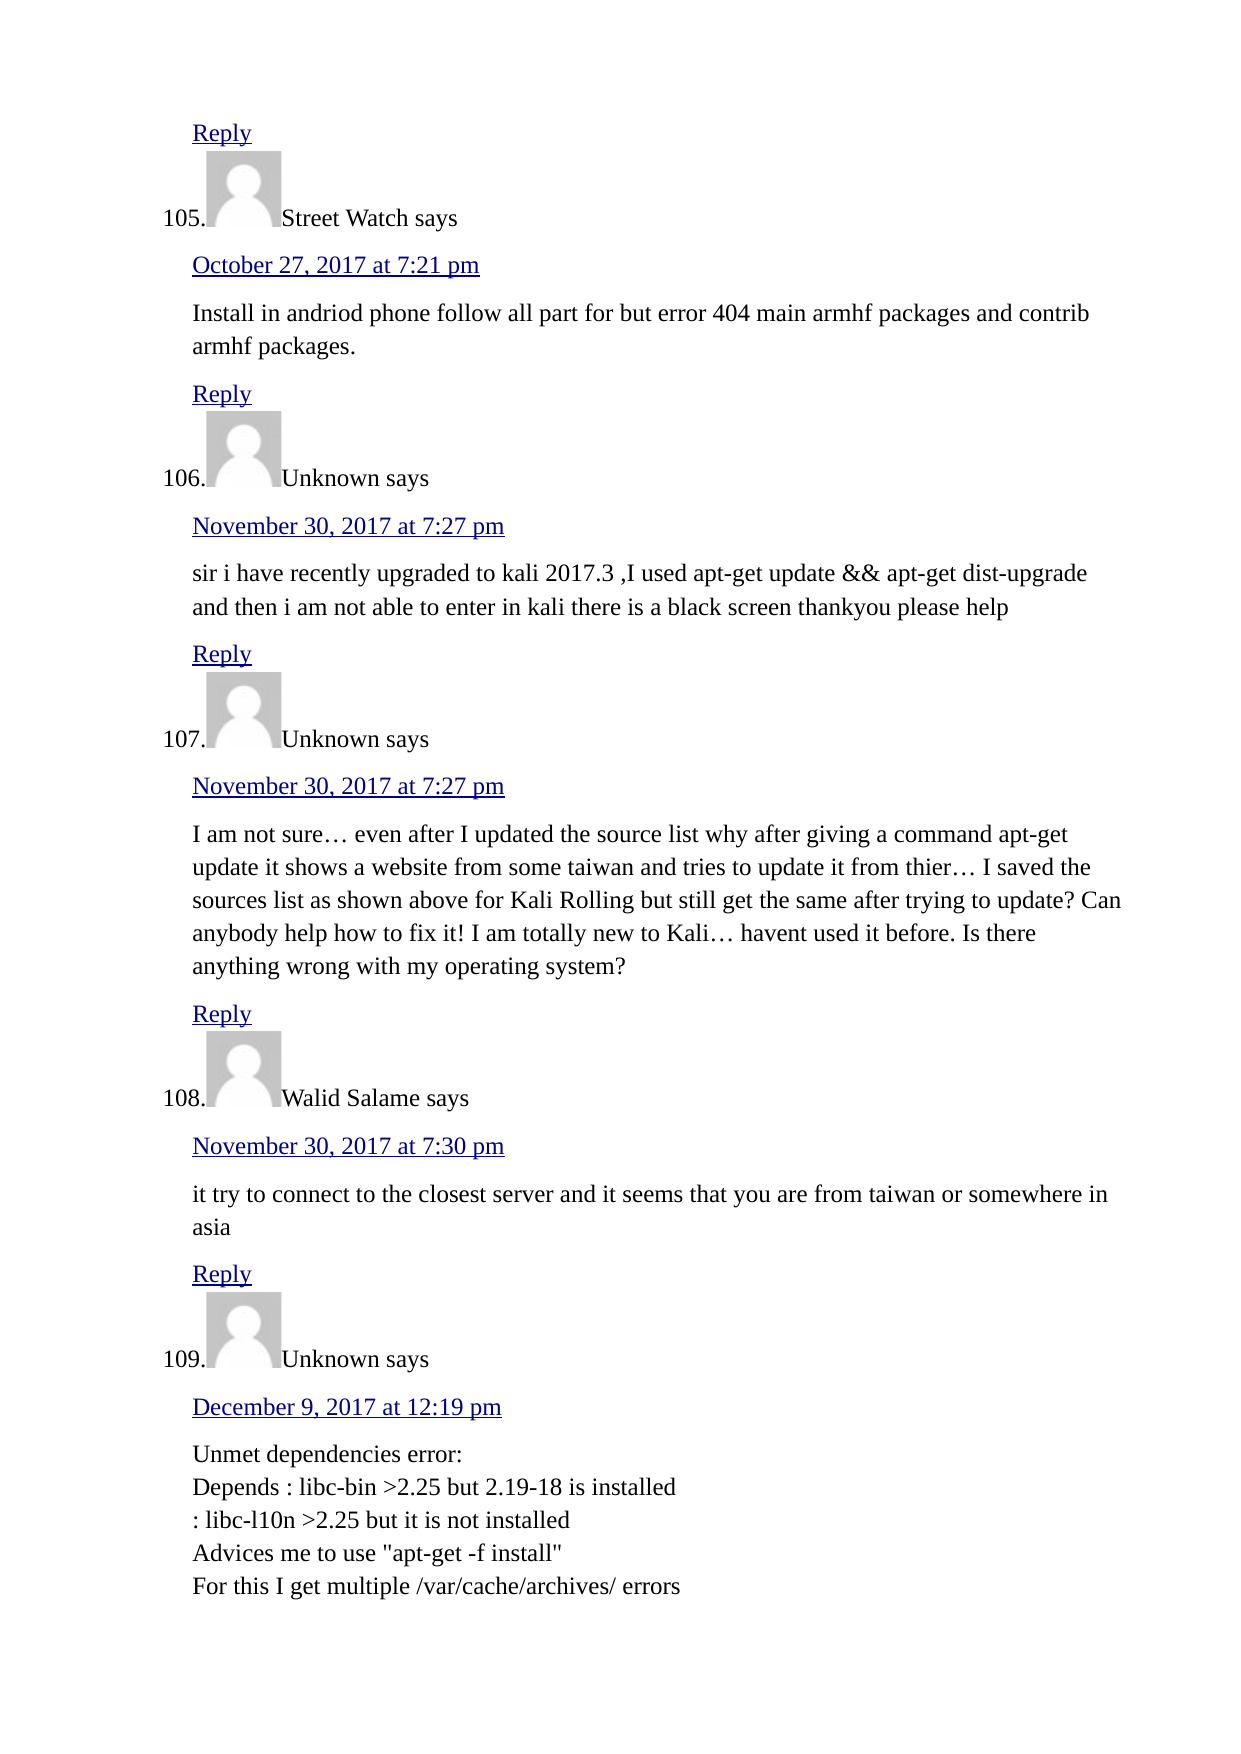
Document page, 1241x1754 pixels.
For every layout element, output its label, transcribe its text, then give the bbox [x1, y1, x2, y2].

list sir i have recently upgraded to kali 2017.3 ,I used apt-get update && apt-get dist-upgrade and then i am not able to enter in kali there is a black screen thankyou please help [162, 558, 1122, 620]
list Street Watch says [162, 151, 1122, 232]
list November 30, 2017 at 7:27 pm [162, 771, 1122, 800]
picture [206, 151, 282, 227]
list Reply [162, 379, 1122, 407]
list I am not sure… even after I updated the source list why after giving a command apt-get update it shows a website from some taiwan and tries to update it from thier… I saved the sources list as shown above for Kali Rolling but still get the same after trying to update? Can anybody help how to fix it! I am totally new to Kali… havent used it before. Is there anything wrong with my operating system? [162, 819, 1122, 980]
list October 27, 2017 at 7:21 pm [162, 250, 1122, 279]
list Unmet dependencies error: Depends : libc-bin >2.25 but 2.19-18 is installed : libc-l10n >2.25 but it is not installed Advices me to use "apt-get -f install" For this I get multiple /var/cache/archives/ errors [162, 1439, 1122, 1600]
picture [206, 1031, 282, 1107]
list Unknown says [162, 1292, 1122, 1373]
picture [206, 1292, 282, 1368]
list Walid Salame says [162, 1032, 1122, 1112]
list November 30, 2017 at 7:30 pm [162, 1131, 1122, 1160]
list Reply [162, 1259, 1122, 1288]
list Reply [162, 118, 1122, 147]
list November 30, 2017 at 7:27 pm [162, 511, 1122, 540]
picture [206, 672, 282, 748]
list Reply [162, 639, 1122, 668]
list it try to connect to the closest server and it seems that you are from taiwan or somewhere in asia [162, 1179, 1122, 1240]
list Unknown says [162, 412, 1122, 492]
list Unknown says [162, 672, 1122, 753]
picture [206, 411, 282, 487]
list Install in andriod phone follow all part for but error 404 main armhf packages and contrib armhf packages. [162, 298, 1122, 360]
list December 9, 2017 at 12:19 pm [162, 1392, 1122, 1420]
list Reply [162, 999, 1122, 1027]
